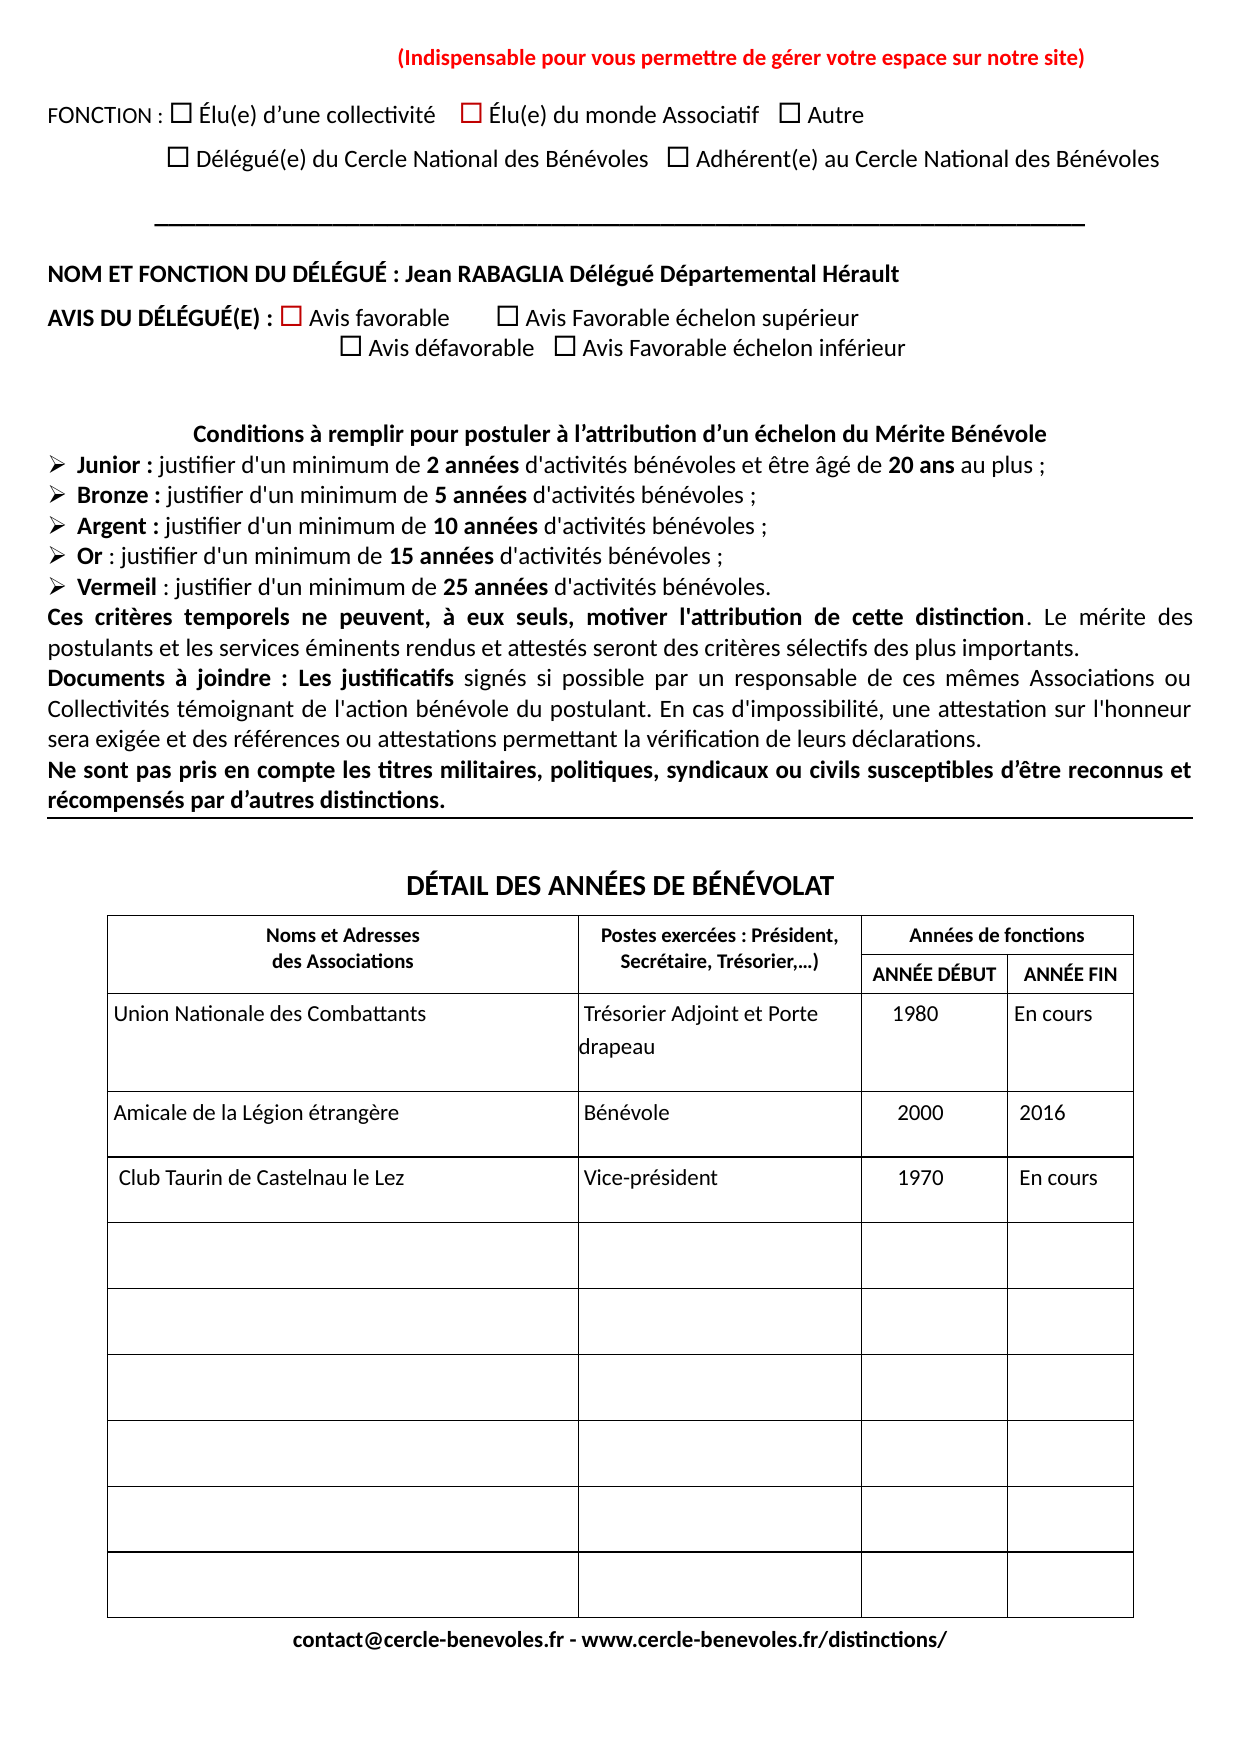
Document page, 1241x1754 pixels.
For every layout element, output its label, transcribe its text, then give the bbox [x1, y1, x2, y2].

table_cell [579, 1355, 861, 1420]
list Junior : justifier d'un minimum de 2 années d'activités bénévoles et être âgé de 20 ans au plus ; [47, 449, 1193, 479]
text ____________________________________________________________________ [47, 186, 1193, 231]
text DÉTAIL DES ANNÉES DE BÉNÉVOLAT [47, 867, 1193, 903]
text  Délégué(e) du Cercle National des Bénévoles  Adhérent(e) au Cercle National des Bénévoles [47, 143, 1193, 173]
table_header Années de fonctions [862, 916, 1133, 954]
table_cell ANNÉE DÉBUT [862, 955, 1007, 992]
table_cell [579, 1553, 861, 1617]
text NOM ET FONCTION DU DÉLÉGUÉ : Jean RABAGLIA Délégué Départemental Hérault [47, 259, 1193, 289]
table_cell [108, 1223, 578, 1288]
table_cell ANNÉE FIN [1008, 955, 1133, 992]
table_cell [862, 1553, 1007, 1617]
table_cell 1970 [862, 1158, 1007, 1222]
table_cell 2000 [862, 1092, 1007, 1156]
table_cell Vice-président [579, 1158, 861, 1222]
table_cell [579, 1223, 861, 1288]
table_cell [579, 1421, 861, 1486]
table_cell [579, 1487, 861, 1551]
list Argent : justifier d'un minimum de 10 années d'activités bénévoles ; [47, 510, 1193, 540]
table_cell 2016 [1008, 1092, 1133, 1156]
table_cell [862, 1289, 1007, 1354]
table_cell [1008, 1553, 1133, 1617]
table_header Noms et Adresses des Associations [108, 916, 578, 992]
table_cell [108, 1553, 578, 1617]
table_cell [862, 1223, 1007, 1288]
table_cell [108, 1421, 578, 1486]
table_cell [108, 1487, 578, 1551]
table_cell [862, 1355, 1007, 1420]
table_cell [579, 1289, 861, 1354]
table_cell Club Taurin de Castelnau le Lez [108, 1158, 578, 1222]
text AVIS DU DÉLÉGUÉ(E) :  Avis favorable  Avis Favorable échelon supérieur [47, 302, 1193, 332]
text (Indispensable pour vous permettre de gérer votre espace sur notre site) [47, 45, 1193, 71]
list Or : justifier d'un minimum de 15 années d'activités bénévoles ; [47, 540, 1193, 571]
table_cell [108, 1355, 578, 1420]
list  Avis défavorable  Avis Favorable échelon inférieur [106, 332, 1193, 363]
table_cell [108, 1289, 578, 1354]
list Bronze : justifier d'un minimum de 5 années d'activités bénévoles ; [47, 479, 1193, 510]
table_cell Union Nationale des Combattants [108, 994, 578, 1091]
table_cell En cours [1008, 1158, 1133, 1222]
table_cell [1008, 1487, 1133, 1551]
table_cell Bénévole [579, 1092, 861, 1156]
text Ces critères temporels ne peuvent, à eux seuls, motiver l'attribution de cette distinction. Le mérite des postulants et les services éminents rendus et attestés seront des critères sélectifs des plus importants. [47, 601, 1193, 662]
table_cell Trésorier Adjoint et Porte drapeau [579, 994, 861, 1091]
table_cell En cours [1008, 994, 1133, 1091]
table_cell [862, 1487, 1007, 1551]
table_cell 1980 [862, 994, 1007, 1091]
list Vermeil : justifier d'un minimum de 25 années d'activités bénévoles. [47, 571, 1193, 601]
table_cell [1008, 1223, 1133, 1288]
text FONCTION :  Élu(e) d’une collectivité  Élu(e) du monde Associatif  Autre [47, 96, 1193, 130]
table_cell [1008, 1289, 1133, 1354]
table_cell Amicale de la Légion étrangère [108, 1092, 578, 1156]
subtitle Conditions à remplir pour postuler à l’attribution d’un échelon du Mérite Bénévole [47, 418, 1193, 449]
table_cell [1008, 1421, 1133, 1486]
table_header Postes exercées : Président, Secrétaire, Trésorier,…) [579, 916, 861, 992]
table_cell [862, 1421, 1007, 1486]
text Ne sont pas pris en compte les titres militaires, politiques, syndicaux ou civils susceptibles d’être reconnus et récompensés par d’autres distinctions. [47, 754, 1193, 817]
table_cell [1008, 1355, 1133, 1420]
text Documents à joindre : Les justificatifs signés si possible par un responsable de ces mêmes Associations ou Collectivités témoignant de l'action bénévole du postulant. En cas d'impossibilité, une attestation sur l'honneur sera exigée et des références ou attestations permettant la vérification de leurs déclarations. [47, 662, 1193, 754]
